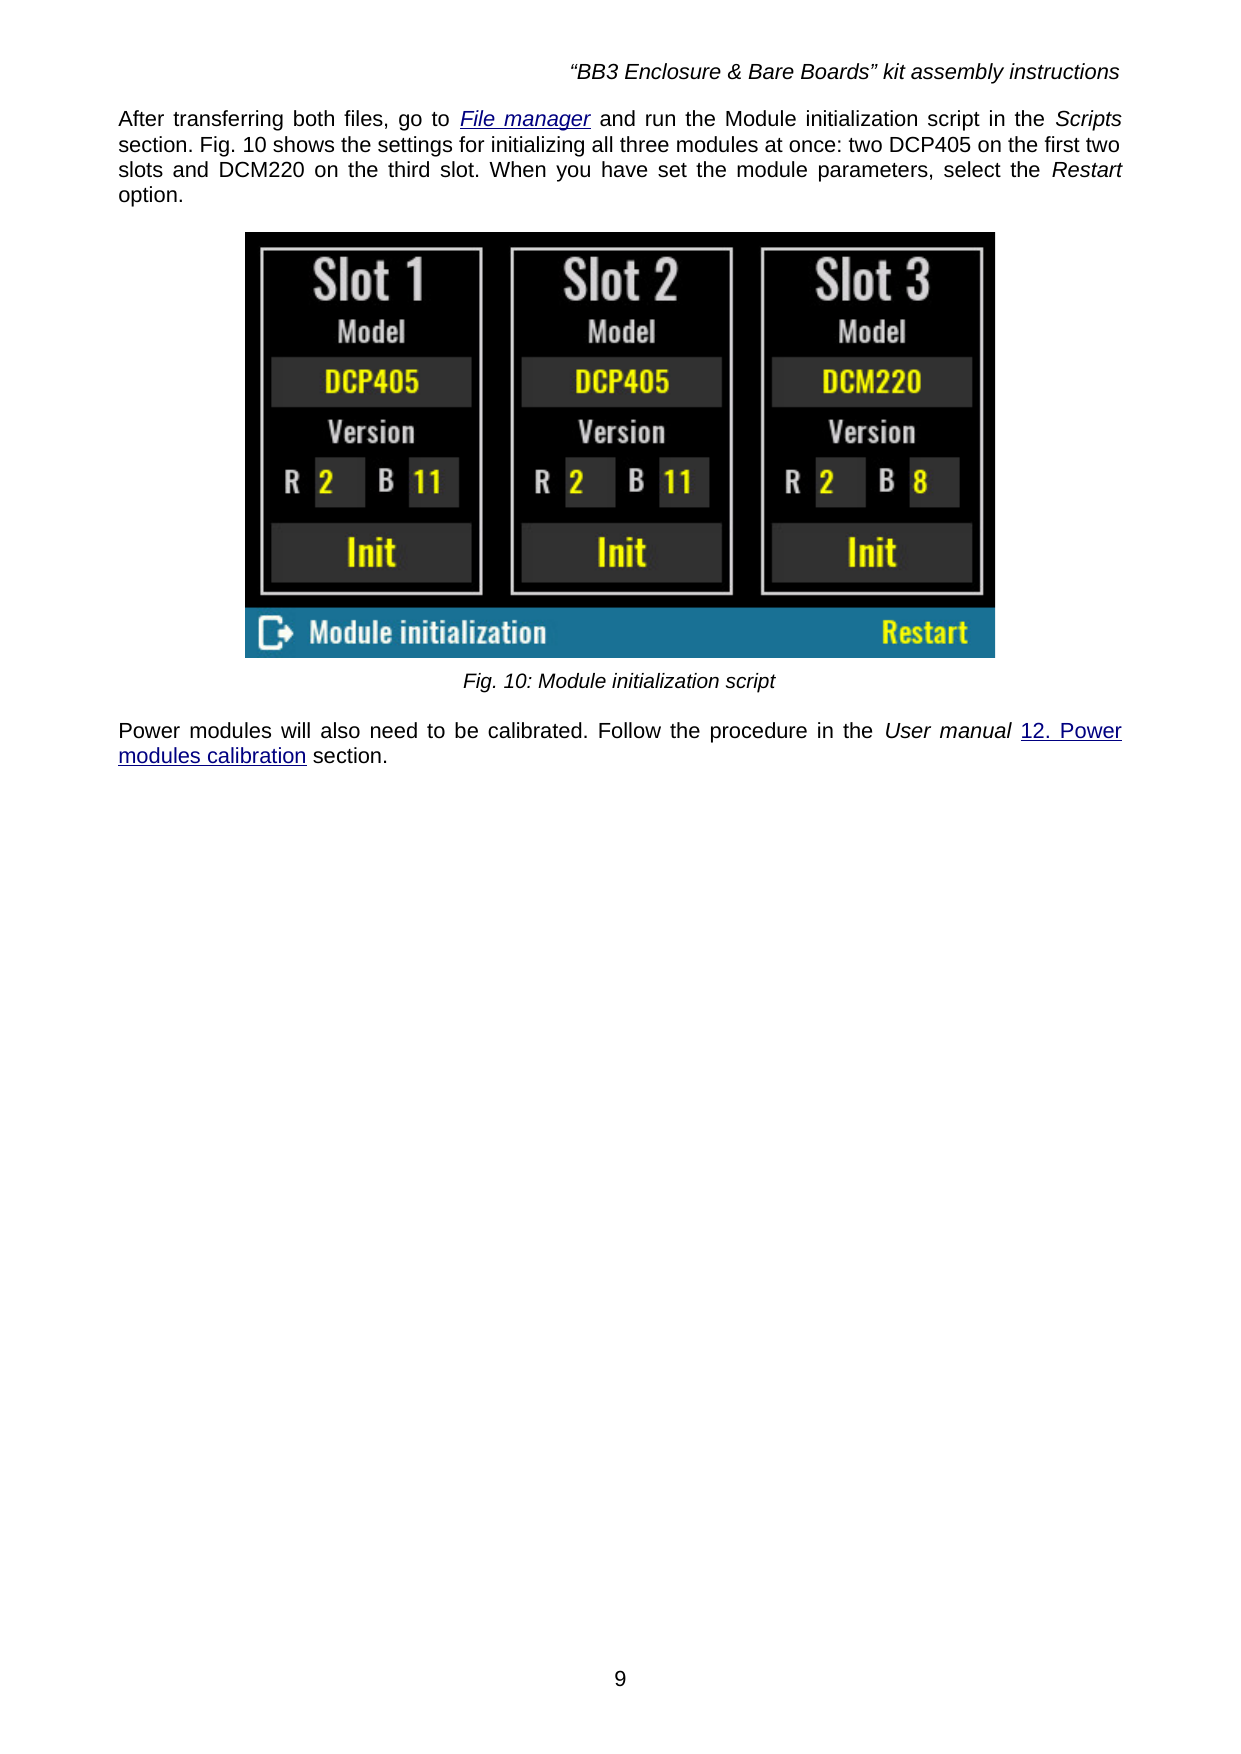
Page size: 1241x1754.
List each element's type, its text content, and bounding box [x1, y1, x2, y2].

text Power modules will also need to be calibrated. Follow the procedure in the User manual 12. Power modules calibration section. [118, 718, 1122, 769]
text Fig. : Module initialization script [245, 658, 995, 693]
picture [245, 232, 995, 658]
text After transferring both files, go to File manager and run the Module initialization script in the Scripts section. Fig. 10 shows the settings for initializing all three modules at once: two DCP405 on the first two slots and DCM220 on the third slot. When you have set the module parameters, select the Restart option. [118, 106, 1122, 207]
